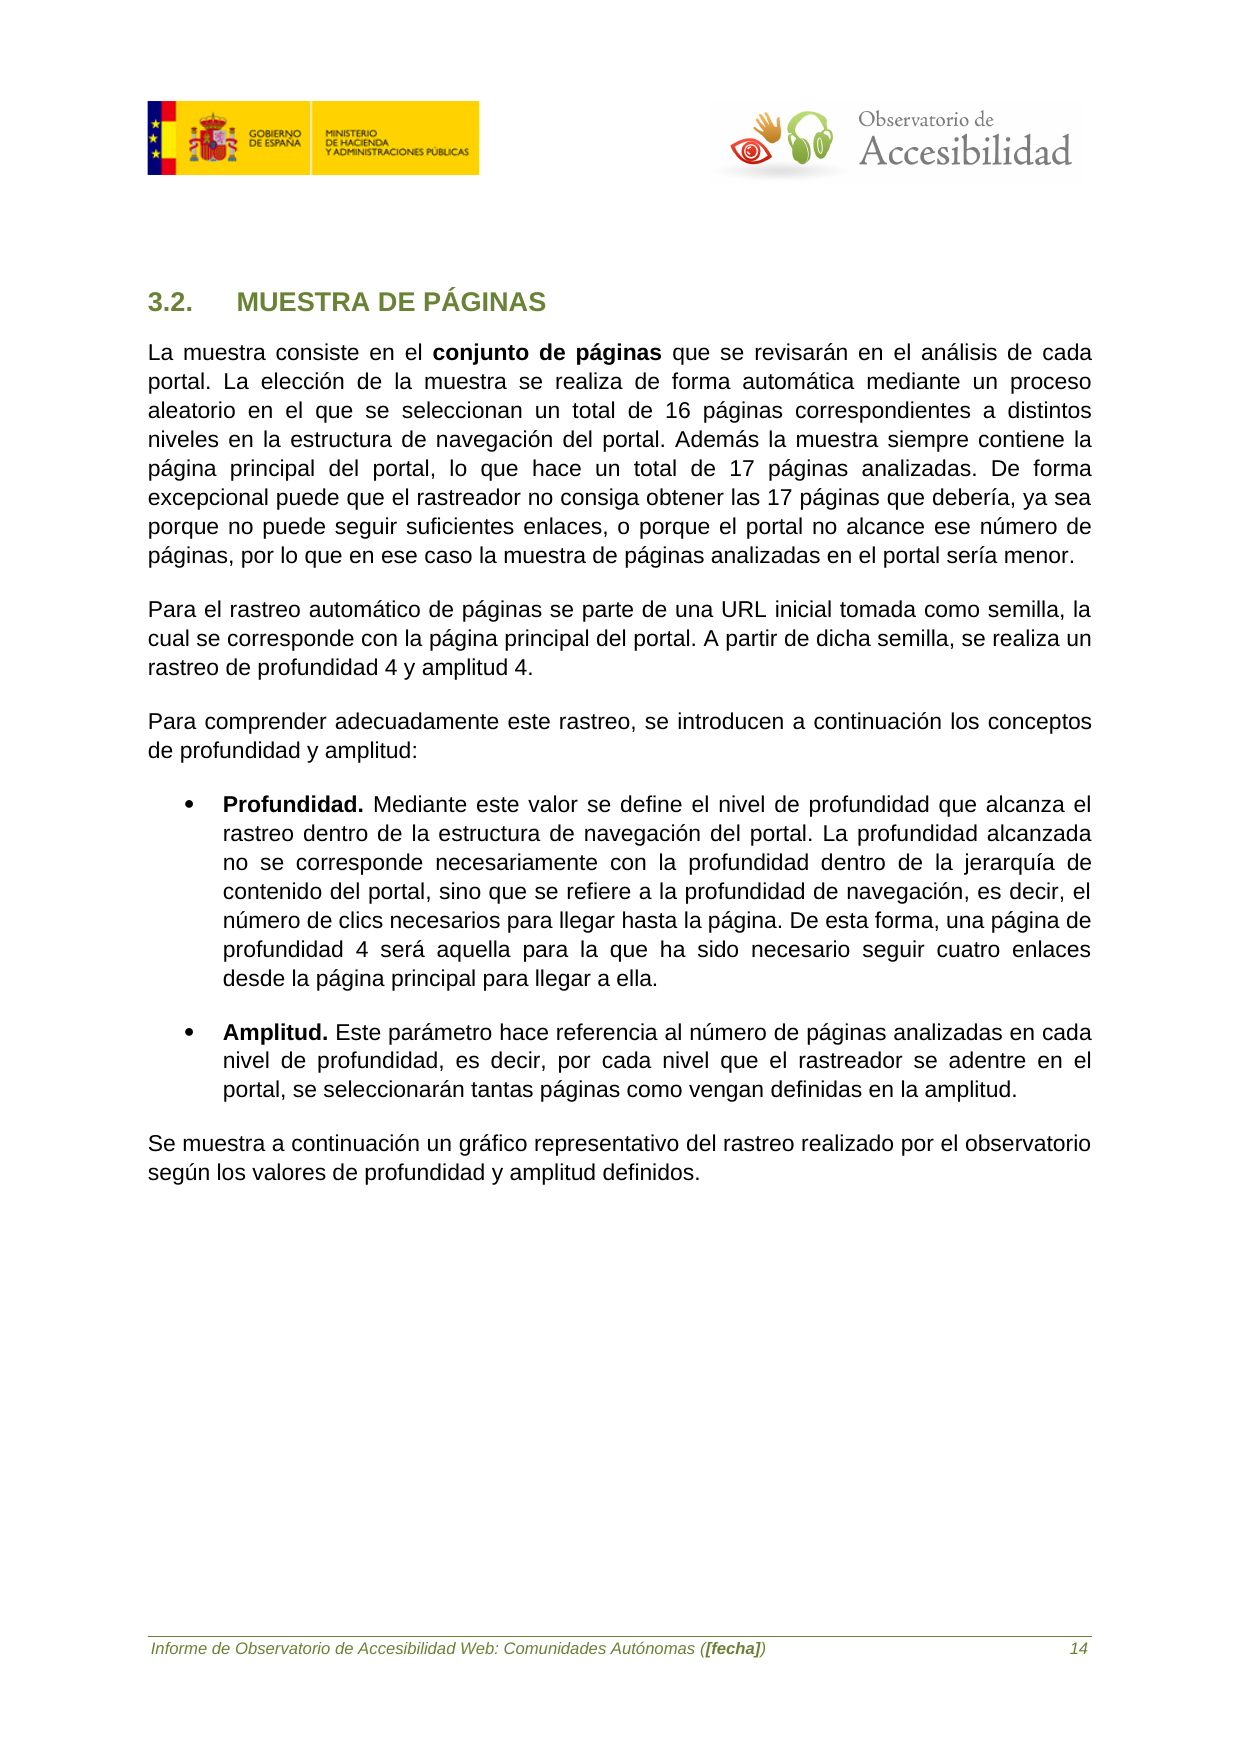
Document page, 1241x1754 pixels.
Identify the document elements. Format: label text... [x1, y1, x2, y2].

text Se muestra a continuación un gráfico representativo del rastreo realizado por el observatorio según los valores de profundidad y amplitud definidos. [148, 1130, 1092, 1186]
picture [710, 102, 1086, 185]
text Para el rastreo automático de páginas se parte de una URL inicial tomada como semilla, la cual se corresponde con la página principal del portal. A partir de dicha semilla, se realiza un rastreo de profundidad 4 y amplitud 4. [148, 596, 1092, 680]
subtitle Muestra de Páginas [148, 286, 1092, 317]
list Amplitud. Este parámetro hace referencia al número de páginas analizadas en cada nivel de profundidad, es decir, por cada nivel que el rastreador se adentre en el portal, se seleccionarán tantas páginas como vengan definidas en la amplitud. [185, 1018, 1092, 1103]
text Para comprender adecuadamente este rastreo, se introducen a continuación los conceptos de profundidad y amplitud: [148, 708, 1092, 763]
picture [147, 101, 479, 175]
list Profundidad. Mediante este valor se define el nivel de profundidad que alcanza el rastreo dentro de la estructura de navegación del portal. La profundidad alcanzada no se corresponde necesariamente con la profundidad dentro de la jerarquía de contenido del portal, sino que se refiere a la profundidad de navegación, es decir, el número de clics necesarios para llegar hasta la página. De esta forma, una página de profundidad 4 será aquella para la que ha sido necesario seguir cuatro enlaces desde la página principal para llegar a ella. [185, 791, 1092, 991]
text La muestra consiste en el conjunto de páginas que se revisarán en el análisis de cada portal. La elección de la muestra se realiza de forma automática mediante un proceso aleatorio en el que se seleccionan un total de 16 páginas correspondientes a distintos niveles en la estructura de navegación del portal. Además la muestra siempre contiene la página principal del portal, lo que hace un total de 17 páginas analizadas. De forma excepcional puede que el rastreador no consiga obtener las 17 páginas que debería, ya sea porque no puede seguir suficientes enlaces, o porque el portal no alcance ese número de páginas, por lo que en ese caso la muestra de páginas analizadas en el portal sería menor. [148, 339, 1092, 568]
